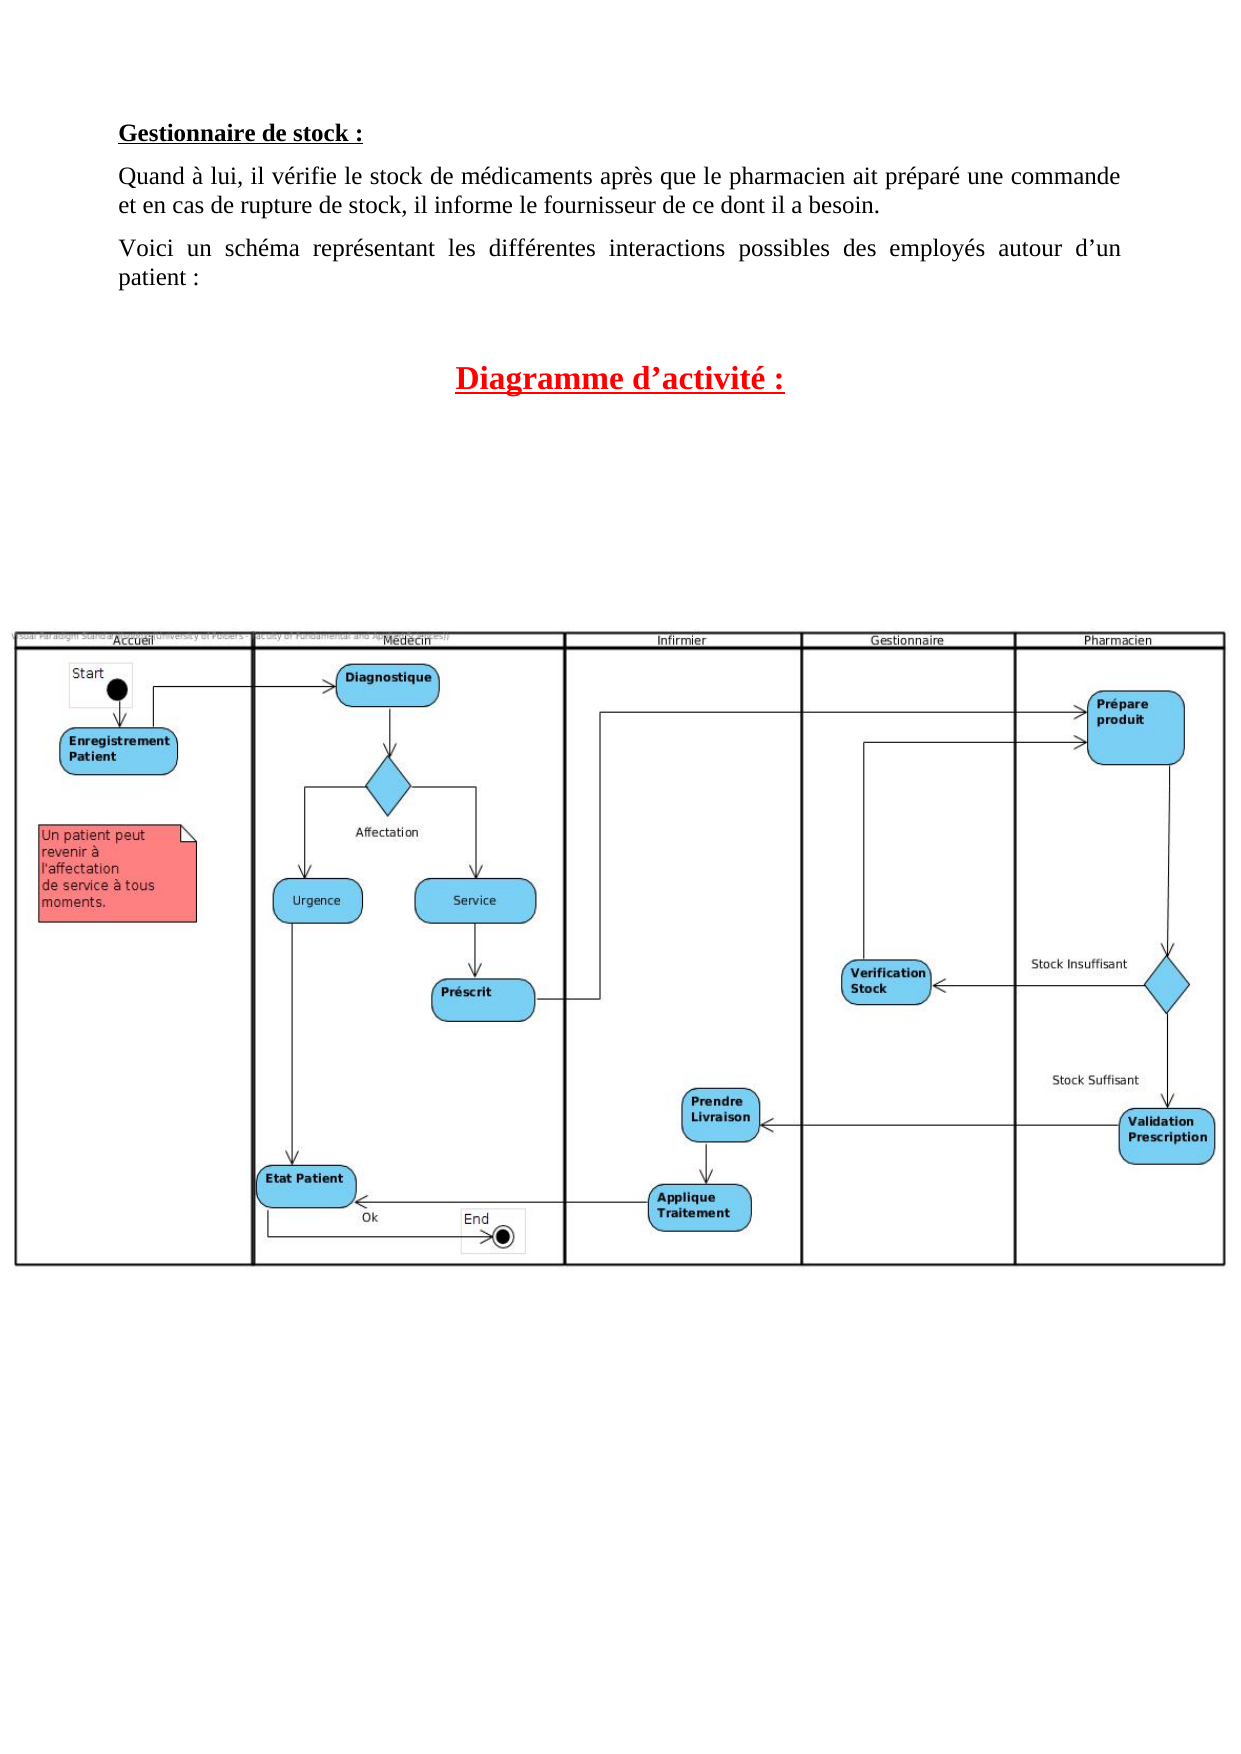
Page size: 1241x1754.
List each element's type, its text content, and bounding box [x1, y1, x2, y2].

text Quand à lui, il vérifie le stock de médicaments après que le pharmacien ait préparé une commande et en cas de rupture de stock, il informe le fournisseur de ce dont il a besoin. [118, 161, 1122, 219]
text Voici un schéma représentant les différentes interactions possibles des employés autour d’un patient : [118, 233, 1122, 291]
picture [11, 628, 1229, 1272]
text Gestionnaire de stock : [118, 118, 1122, 147]
text Diagramme d’activité : [118, 358, 1122, 397]
